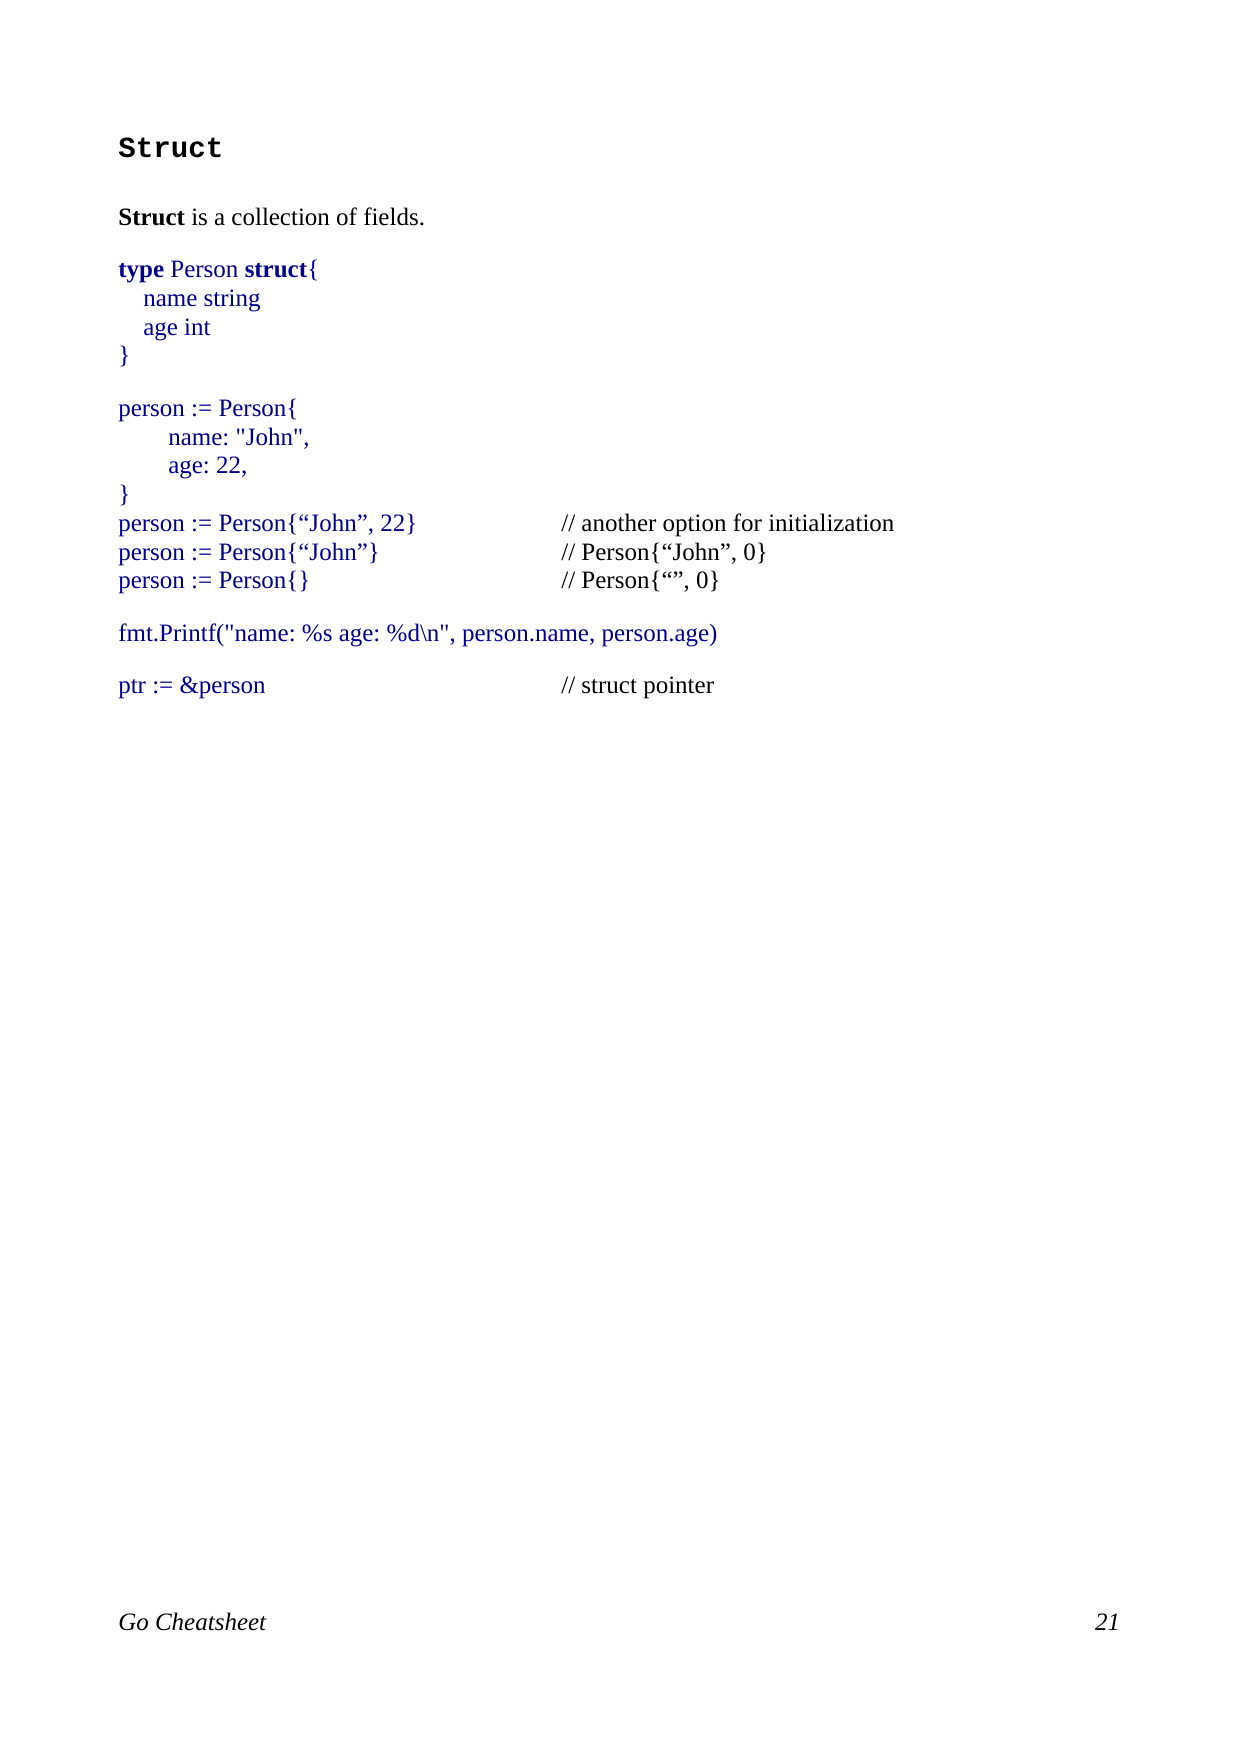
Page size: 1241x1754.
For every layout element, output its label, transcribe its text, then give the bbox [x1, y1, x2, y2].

text person := Person{} // Person{“”, 0} [118, 565, 1122, 594]
text age int [118, 312, 1122, 341]
text } [118, 341, 1122, 369]
text ptr := &person // struct pointer [118, 670, 1122, 699]
text Struct is a collection of fields. [118, 202, 1122, 231]
text type Person struct{ [118, 254, 1122, 283]
text person := Person{“John”} // Person{“John”, 0} [118, 537, 1122, 565]
text person := Person{“John”, 22} // another option for initialization [118, 508, 1122, 537]
text name string [118, 283, 1122, 312]
text fmt.Printf("name: %s age: %d\n", person.name, person.age) [118, 618, 1122, 647]
text name: "John", [118, 422, 1122, 450]
text } [118, 479, 1122, 508]
text person := Person{ [118, 393, 1122, 422]
text age: 22, [118, 450, 1122, 479]
subtitle Struct [118, 133, 1122, 166]
